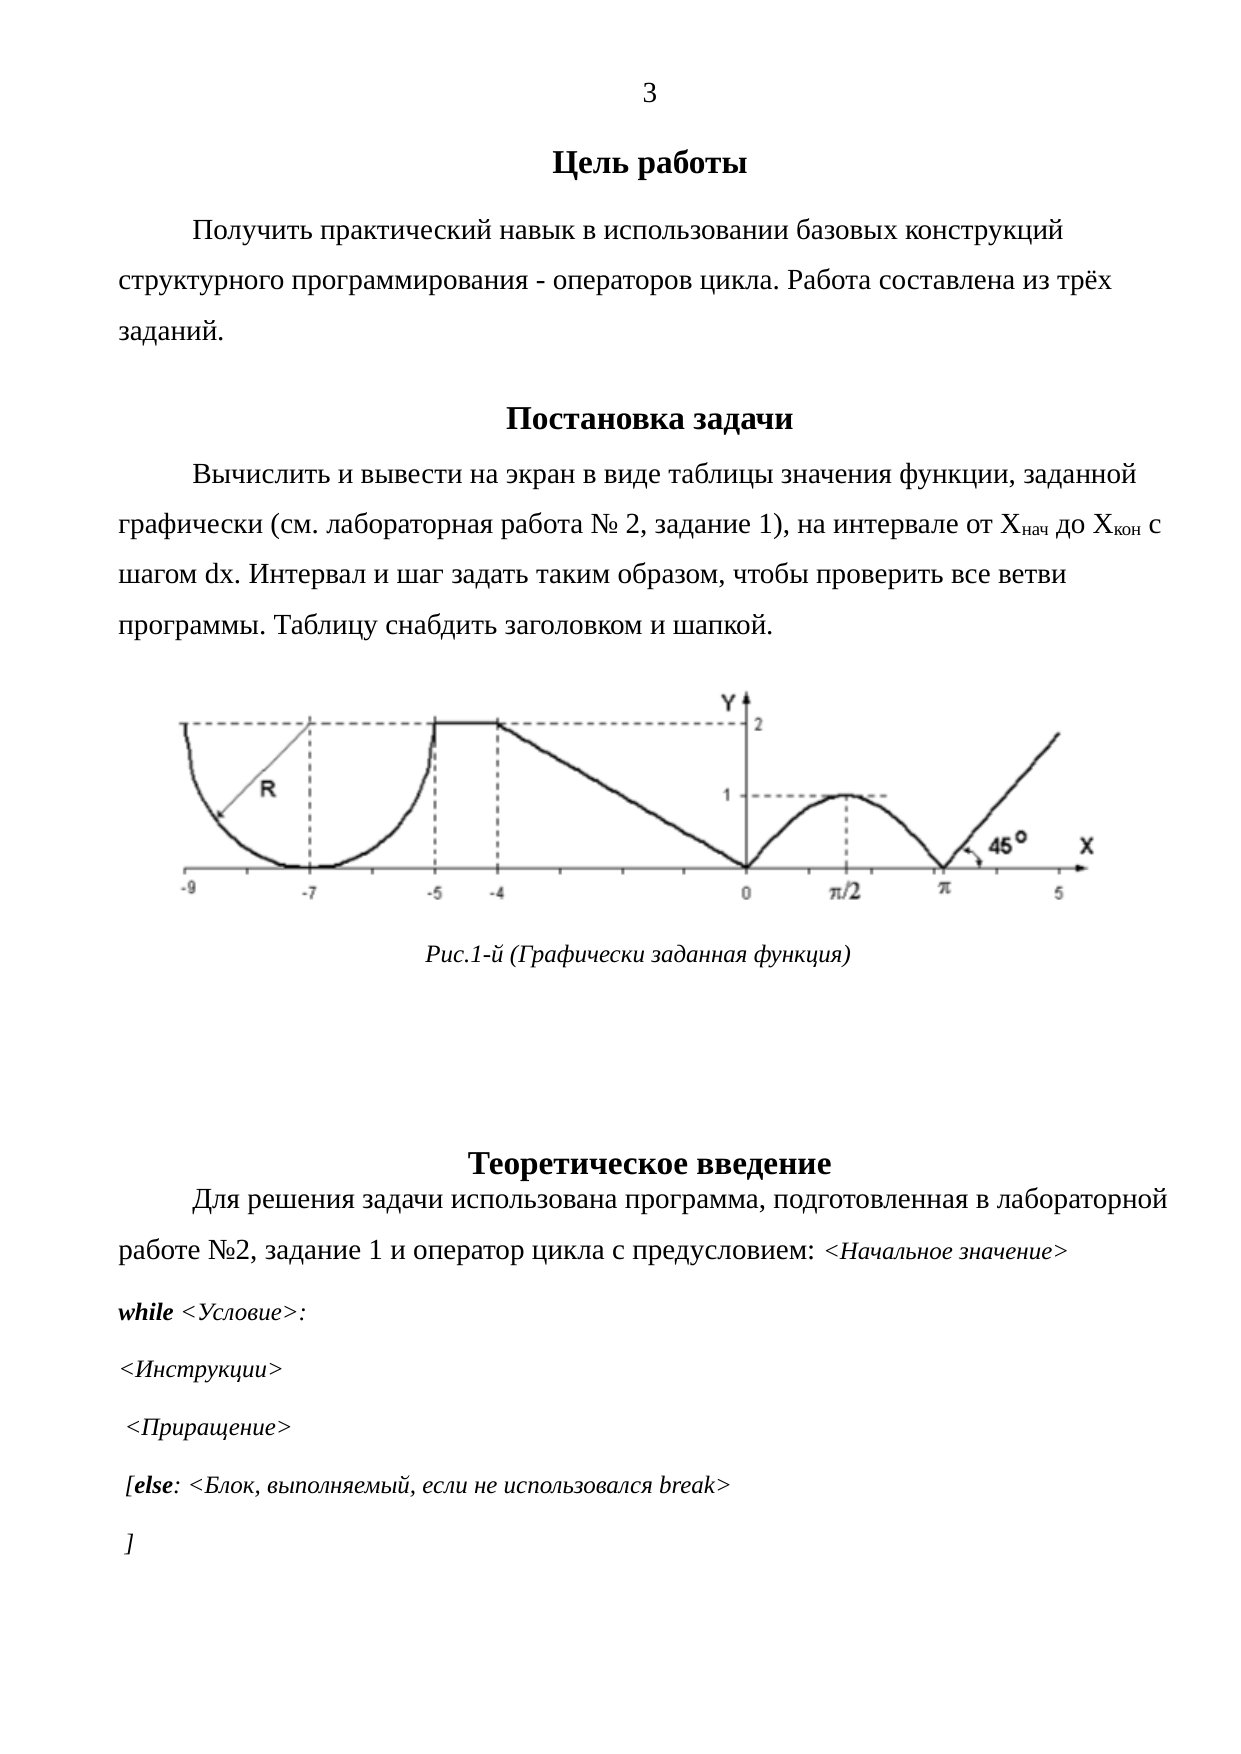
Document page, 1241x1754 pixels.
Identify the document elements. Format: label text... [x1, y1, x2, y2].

text Вычислить и вывести на экран в виде таблицы значения функции, заданной графически (см. лабораторная работа № 2, задание 1), на интервале от Xнач до Xкон с шагом dx. Интервал и шаг задать таким образом, чтобы проверить все ветви программы. Таблицу снабдить заголовком и шапкой. [118, 456, 1181, 640]
text Для решения задачи использована программа, подготовленная в лабораторной работе №2, задание 1 и оператор цикла с предусловием: <Начальное значение> [118, 1182, 1181, 1265]
text while <Условие>: [118, 1297, 1181, 1326]
subtitle Теоретическое введение [118, 1143, 1181, 1182]
text [else: <Блок, выполняемый, если не использовался break> [118, 1470, 1181, 1499]
text <Инструкции> [118, 1354, 1181, 1383]
picture [163, 684, 1115, 914]
subtitle Постановка задачи [118, 398, 1181, 437]
text ] [118, 1528, 1181, 1556]
text <Приращение> [118, 1412, 1181, 1441]
subtitle Цель работы [118, 142, 1181, 180]
text Получить практический навык в использовании базовых конструкций структурного программирования - операторов цикла. Работа составлена из трёх заданий. [118, 212, 1181, 346]
text Рис.1-й (Графически заданная функция) [118, 939, 1160, 968]
